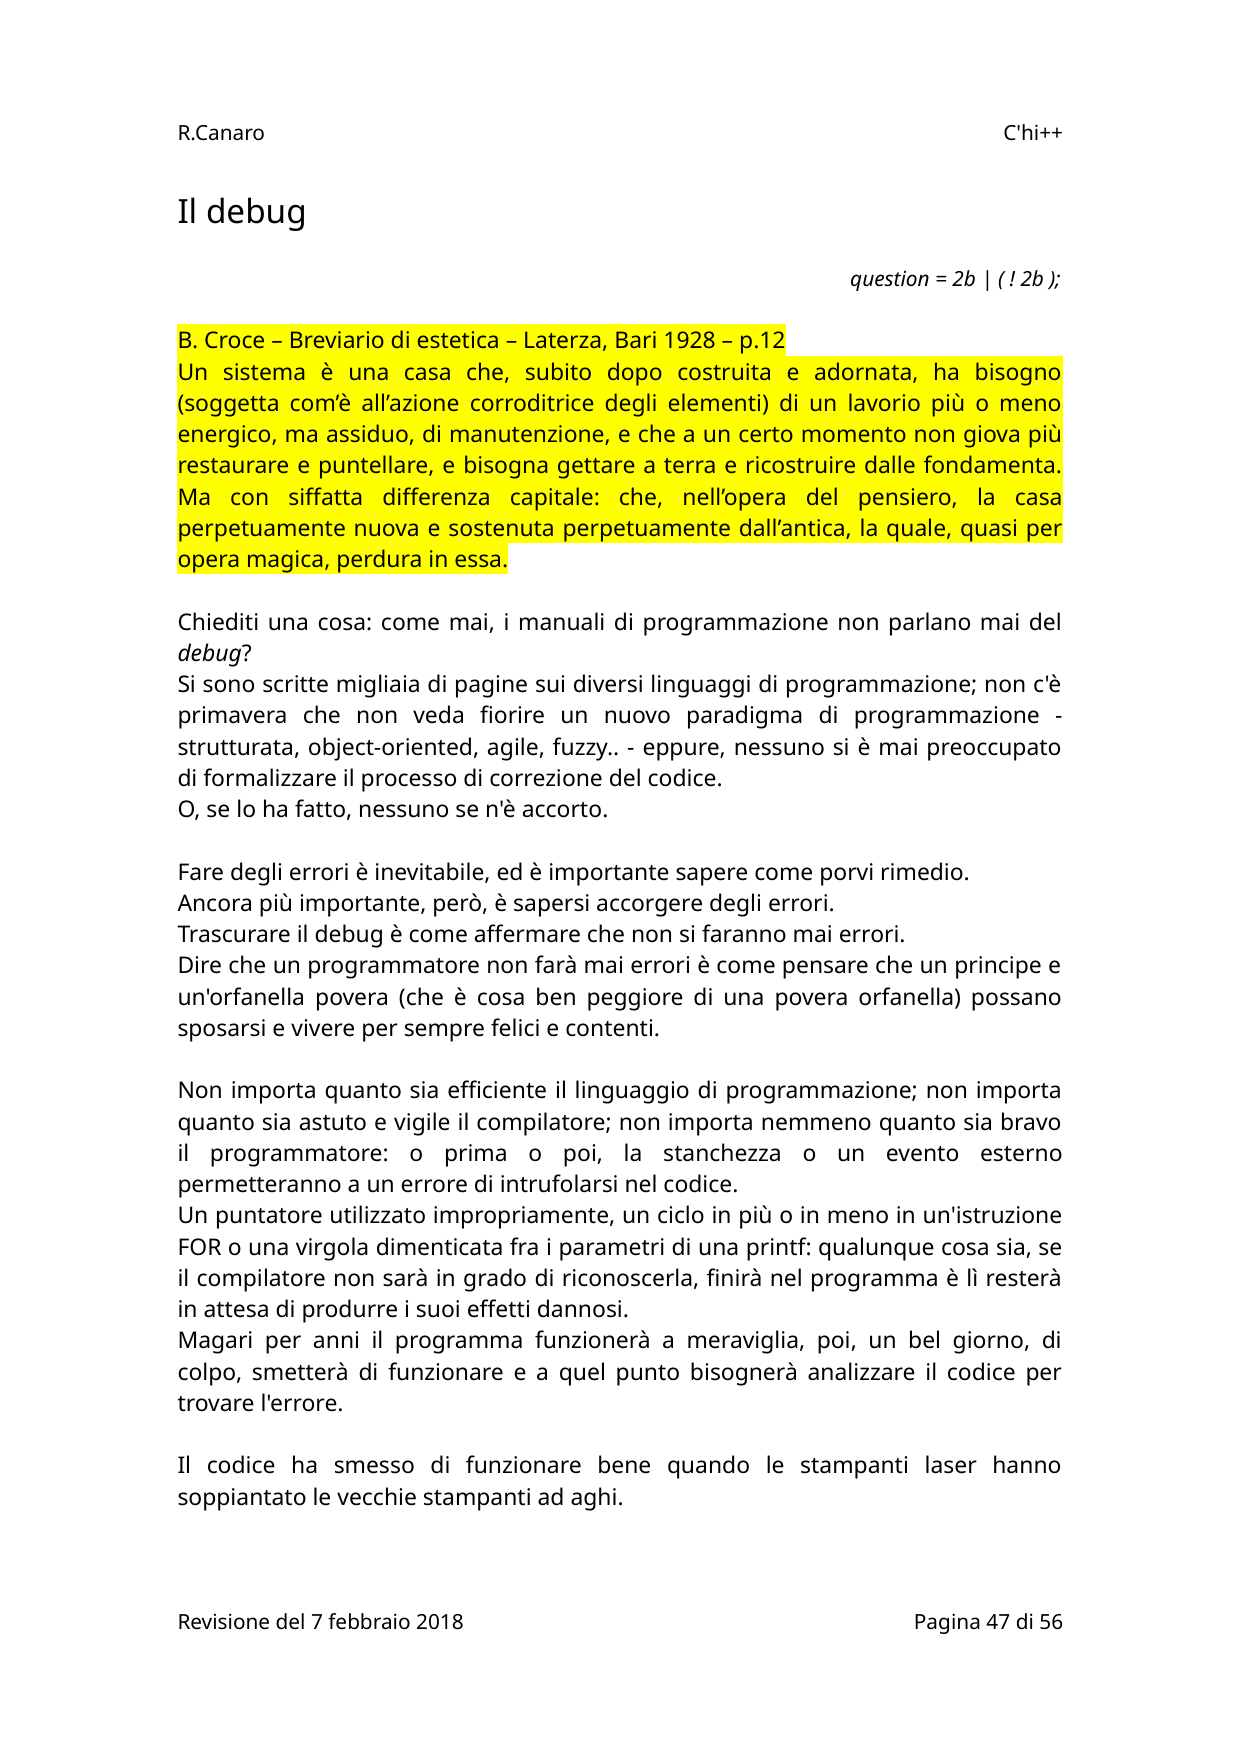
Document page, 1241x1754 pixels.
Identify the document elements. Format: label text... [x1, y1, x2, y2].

text Trascurare il debug è come affermare che non si faranno mai errori. [177, 918, 1063, 949]
text Ancora più importante, però, è sapersi accorgere degli errori. [177, 887, 1063, 918]
text Un puntatore utilizzato impropriamente, un ciclo in più o in meno in un'istruzione FOR o una virgola dimenticata fra i parametri di una printf: qualunque cosa sia, se il compilatore non sarà in grado di riconoscerla, finirà nel programma è lì resterà in attesa di produrre i suoi effetti dannosi. [177, 1199, 1063, 1324]
subtitle Il debug [177, 188, 1063, 233]
text Si sono scritte migliaia di pagine sui diversi linguaggi di programmazione; non c'è primavera che non veda fiorire un nuovo paradigma di programmazione - strutturata, object-oriented, agile, fuzzy.. - eppure, nessuno si è mai preoccupato di formalizzare il processo di correzione del codice. [177, 668, 1063, 793]
text Un sistema è una casa che, subito dopo costruita e adornata, ha bisogno (soggetta com’è all’azione corroditrice degli elementi) di un lavorio più o meno energico, ma assiduo, di manutenzione, e che a un certo momento non giova più restaurare e puntellare, e bisogna gettare a terra e ricostruire dalle fondamenta. Ma con siffatta differenza capitale: che, nell’opera del pensiero, la casa perpetuamente nuova e sostenuta perpetuamente dall’antica, la quale, quasi per opera magica, perdura in essa. [177, 356, 1063, 574]
text B. Croce – Breviario di estetica – Laterza, Bari 1928 – p.12 [177, 324, 1063, 356]
text Non importa quanto sia efficiente il linguaggio di programmazione; non importa quanto sia astuto e vigile il compilatore; non importa nemmeno quanto sia bravo il programmatore: o prima o poi, la stanchezza o un evento esterno permetteranno a un errore di intrufolarsi nel codice. [177, 1074, 1063, 1199]
text O, se lo ha fatto, nessuno se n'è accorto. [177, 793, 1063, 824]
text Il codice ha smesso di funzionare bene quando le stampanti laser hanno soppiantato le vecchie stampanti ad aghi. [177, 1449, 1063, 1512]
text Dire che un programmatore non farà mai errori è come pensare che un principe e un'orfanella povera (che è cosa ben peggiore di una povera orfanella) possano sposarsi e vivere per sempre felici e contenti. [177, 949, 1063, 1043]
text Fare degli errori è inevitabile, ed è importante sapere come porvi rimedio. [177, 856, 1063, 887]
text Chiediti una cosa: come mai, i manuali di programmazione non parlano mai del debug? [177, 606, 1063, 668]
text question = 2b | ( ! 2b ); [177, 264, 1063, 293]
text Magari per anni il programma funzionerà a meraviglia, poi, un bel giorno, di colpo, smetterà di funzionare e a quel punto bisognerà analizzare il codice per trovare l'errore. [177, 1324, 1063, 1418]
